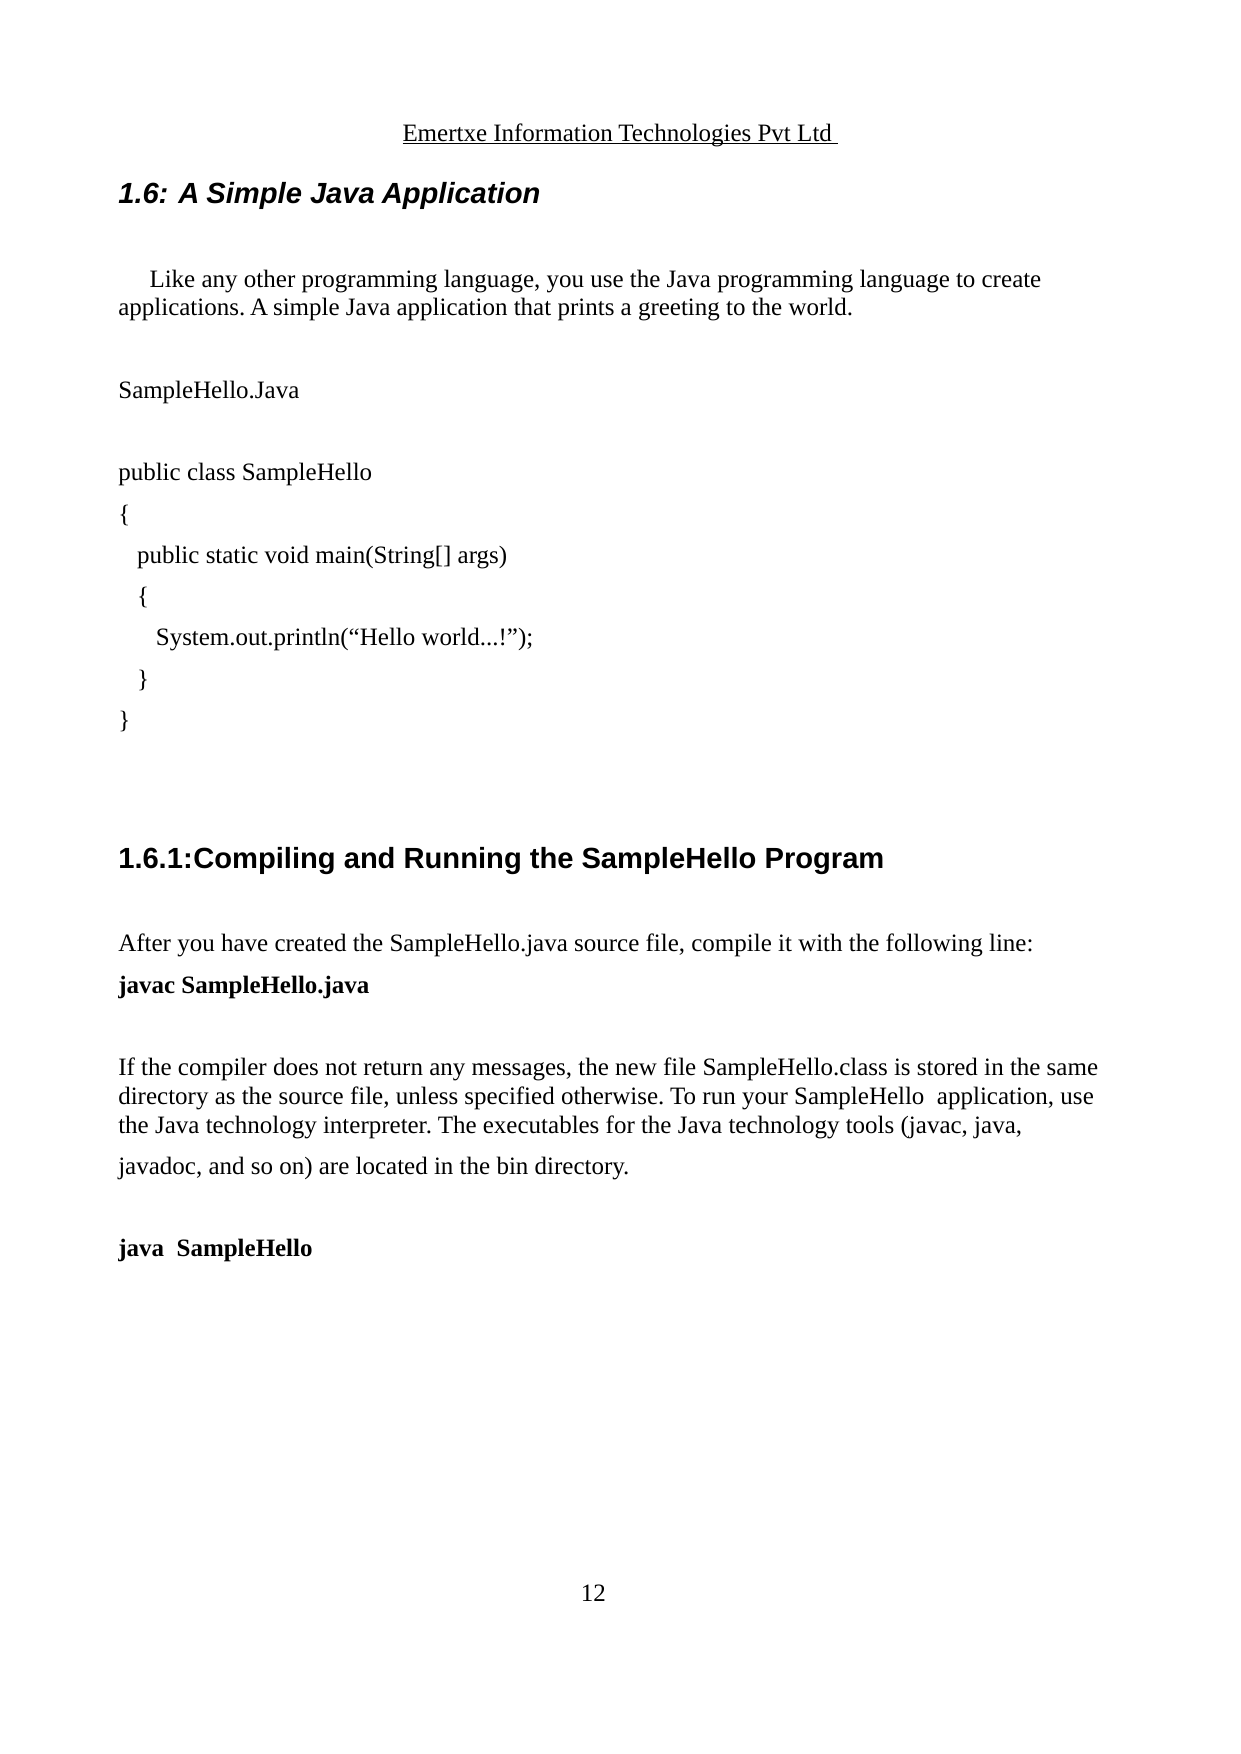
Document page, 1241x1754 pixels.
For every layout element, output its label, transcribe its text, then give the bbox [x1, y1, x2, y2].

subtitle A Simple Java Application [118, 176, 1122, 210]
text } [118, 664, 1122, 692]
text { [118, 581, 1122, 610]
text public class SampleHello [118, 457, 1122, 486]
text Like any other programming language, you use the Java programming language to create applications. A simple Java application that prints a greeting to the world. [118, 264, 1122, 321]
text System.out.println(“Hello world...!”); [118, 622, 1122, 651]
text public static void main(String[] args) [118, 540, 1122, 569]
subtitle Compiling and Running the SampleHello Program [118, 841, 1122, 875]
text { [118, 499, 1122, 527]
text SampleHello.Java [118, 375, 1122, 404]
text javac SampleHello.java [118, 970, 1122, 998]
text javadoc, and so on) are located in the bin directory. [118, 1151, 1122, 1180]
text java SampleHello [118, 1233, 1122, 1262]
text } [118, 705, 1122, 734]
text After you have created the SampleHello.java source file, compile it with the following line: [118, 928, 1122, 957]
text If the compiler does not return any messages, the new file SampleHello.class is stored in the same directory as the source file, unless specified otherwise. To run your SampleHello application, use the Java technology interpreter. The executables for the Java technology tools (javac, java, [118, 1052, 1122, 1138]
